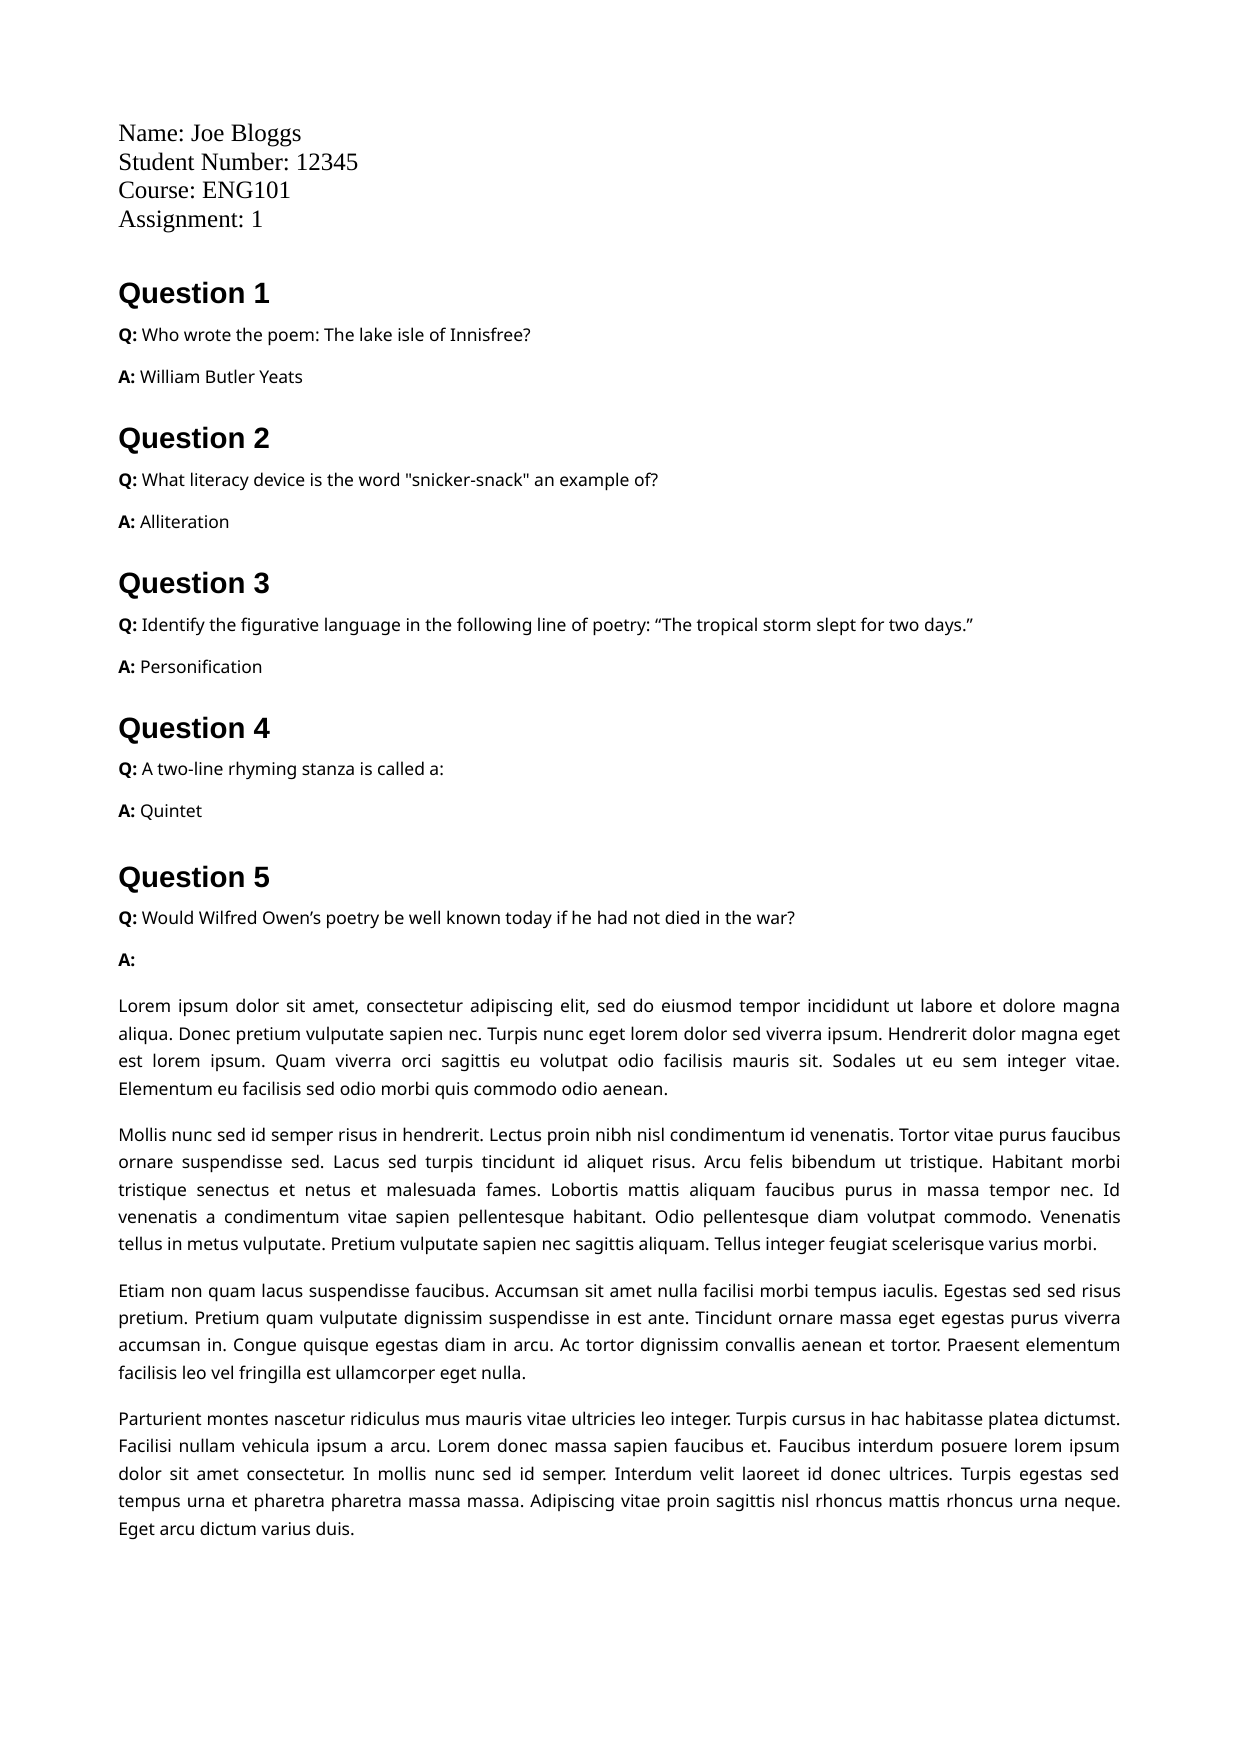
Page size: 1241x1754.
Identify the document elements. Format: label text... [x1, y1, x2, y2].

subtitle Question 4 [118, 711, 1122, 744]
text Parturient montes nascetur ridiculus mus mauris vitae ultricies leo integer. Turpis cursus in hac habitasse platea dictumst. Facilisi nullam vehicula ipsum a arcu. Lorem donec massa sapien faucibus et. Faucibus interdum posuere lorem ipsum dolor sit amet consectetur. In mollis nunc sed id semper. Interdum velit laoreet id donec ultrices. Turpis egestas sed tempus urna et pharetra pharetra massa massa. Adipiscing vitae proin sagittis nisl rhoncus mattis rhoncus urna neque. Eget arcu dictum varius duis. [118, 1407, 1122, 1540]
subtitle Question 2 [118, 421, 1122, 455]
subtitle Question 1 [118, 276, 1122, 310]
text Lorem ipsum dolor sit amet, consectetur adipiscing elit, sed do eiusmod tempor incididunt ut labore et dolore magna aliqua. Donec pretium vulputate sapien nec. Turpis nunc eget lorem dolor sed viverra ipsum. Hendrerit dolor magna eget est lorem ipsum. Quam viverra orci sagittis eu volutpat odio facilisis mauris sit. Sodales ut eu sem integer vitae. Elementum eu facilisis sed odio morbi quis commodo odio aenean. [118, 994, 1122, 1100]
text Name: Joe Bloggs [118, 118, 1122, 147]
text A: William Butler Yeats [118, 365, 1122, 388]
text Q: Who wrote the poem: The lake isle of Innisfree? [118, 323, 1122, 347]
text A: [118, 948, 1122, 972]
text A: Quintet [118, 799, 1122, 823]
text Student Number: 12345 [118, 147, 1122, 176]
text A: Personification [118, 654, 1122, 678]
subtitle Question 5 [118, 860, 1122, 893]
text Q: A two-line rhyming stanza is called a: [118, 757, 1122, 781]
text Course: ENG101 [118, 176, 1122, 204]
text Q: What literacy device is the word "snicker-snack" an example of? [118, 467, 1122, 491]
text Mollis nunc sed id semper risus in hendrerit. Lectus proin nibh nisl condimentum id venenatis. Tortor vitae purus faucibus ornare suspendisse sed. Lacus sed turpis tincidunt id aliquet risus. Arcu felis bibendum ut tristique. Habitant morbi tristique senectus et netus et malesuada fames. Lobortis mattis aliquam faucibus purus in massa tempor nec. Id venenatis a condimentum vitae sapien pellentesque habitant. Odio pellentesque diam volutpat commodo. Venenatis tellus in metus vulputate. Pretium vulputate sapien nec sagittis aliquam. Tellus integer feugiat scelerisque varius morbi. [118, 1122, 1122, 1256]
text Etiam non quam lacus suspendisse faucibus. Accumsan sit amet nulla facilisi morbi tempus iaculis. Egestas sed sed risus pretium. Pretium quam vulputate dignissim suspendisse in est ante. Tincidunt ornare massa eget egestas purus viverra accumsan in. Congue quisque egestas diam in arcu. Ac tortor dignissim convallis aenean et tortor. Praesent elementum facilisis leo vel fringilla est ullamcorper eget nulla. [118, 1278, 1122, 1384]
text Q: Identify the figurative language in the following line of poetry: “The tropical storm slept for two days.” [118, 612, 1122, 636]
text Q: Would Wilfred Owen’s poetry be well known today if he had not died in the war? [118, 906, 1122, 930]
subtitle Question 3 [118, 566, 1122, 600]
text Assignment: 1 [118, 204, 1122, 233]
text A: Alliteration [118, 509, 1122, 533]
